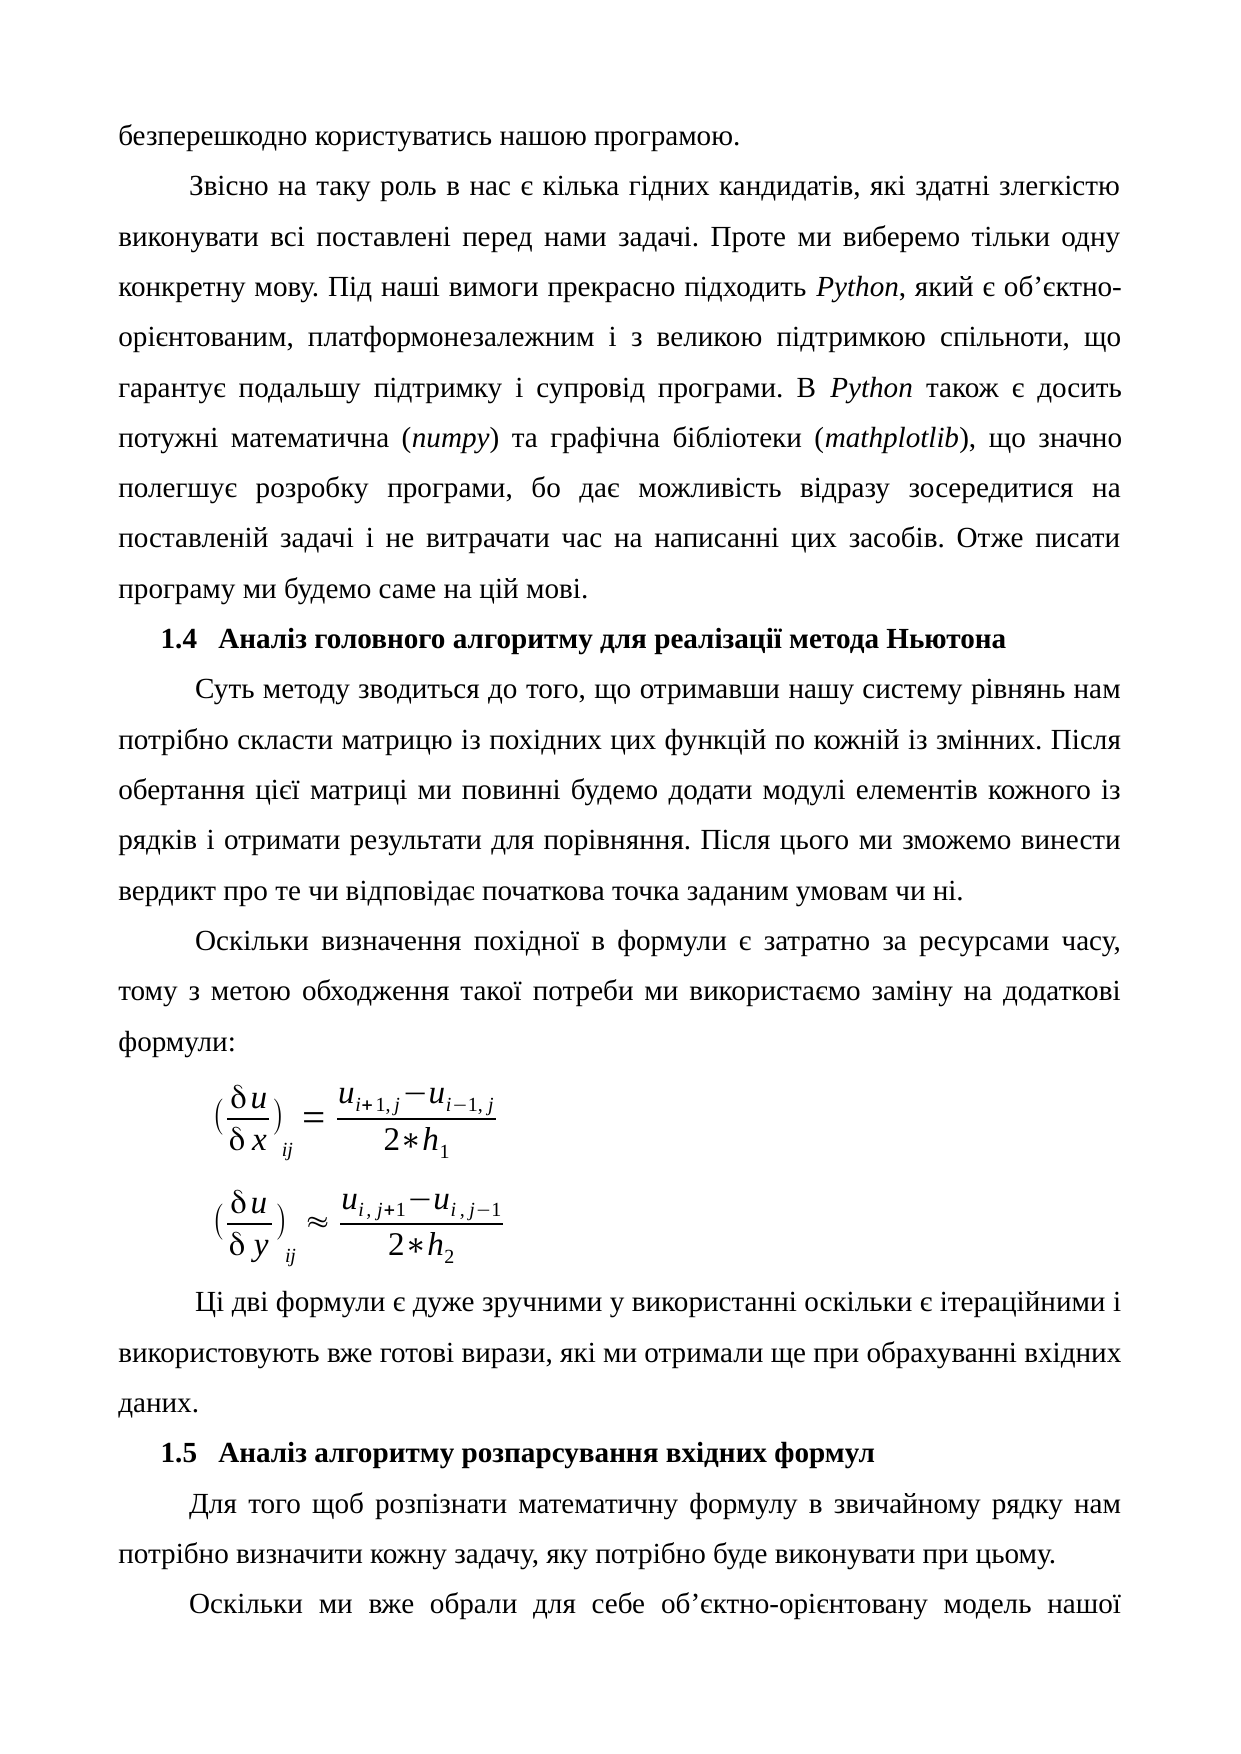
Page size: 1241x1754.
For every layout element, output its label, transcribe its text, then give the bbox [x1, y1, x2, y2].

subtitle Аналіз головного алгоритму для реалізації метода Ньютона [160, 621, 1122, 655]
subtitle Аналіз алгоритму розпарсування вхідних формул [160, 1435, 1122, 1469]
text Звісно на таку роль в нас є кілька гідних кандидатів, які здатні злегкістю виконувати всі поставлені перед нами задачі. Проте ми виберемо тільки одну конкретну мову. Під наші вимоги прекрасно підходить Python, який є об’єктно-орієнтованим, платформонезалежним і з великою підтримкою спільноти, що гарантує подальшу підтримку і супровід програми. В Python також є досить потужні математична (numpy) та графічна бібліотеки (mathplotlib), що значно полегшує розробку програми, бо дає можливість відразу зосередитися на поставленій задачі і не витрачати час на написанні цих засобів. Отже писати програму ми будемо саме на цій мові. [118, 168, 1122, 604]
text Оскільки визначення похідної в формули є затратно за ресурсами часу, тому з метою обходження такої потреби ми використаємо заміну на додаткові формули: [118, 923, 1122, 1057]
text Суть методу зводиться до того, що отримавши нашу систему рівнянь нам потрібно скласти матрицю із похідних цих функцій по кожній із змінних. Після обертання цієї матриці ми повинні будемо додати модулі елементів кожного із рядків і отримати результати для порівняння. Після цього ми зможемо винести вердикт про те чи відповідає початкова точка заданим умовам чи ні. [118, 672, 1122, 906]
text Оскільки ми вже обрали для себе об’єктно-орієнтовану модель нашої [118, 1586, 1122, 1620]
text Для того щоб розпізнати математичну формулу в звичайному рядку нам потрібно визначити кожну задачу, яку потрібно буде виконувати при цьому. [118, 1486, 1122, 1569]
text Ці дві формули є дуже зручними у використанні оскільки є ітераційними і використовують вже готові вирази, які ми отримали ще при обрахуванні вхідних даних. [118, 1284, 1122, 1419]
text безперешкодно користуватись нашою програмою. [118, 118, 1122, 152]
